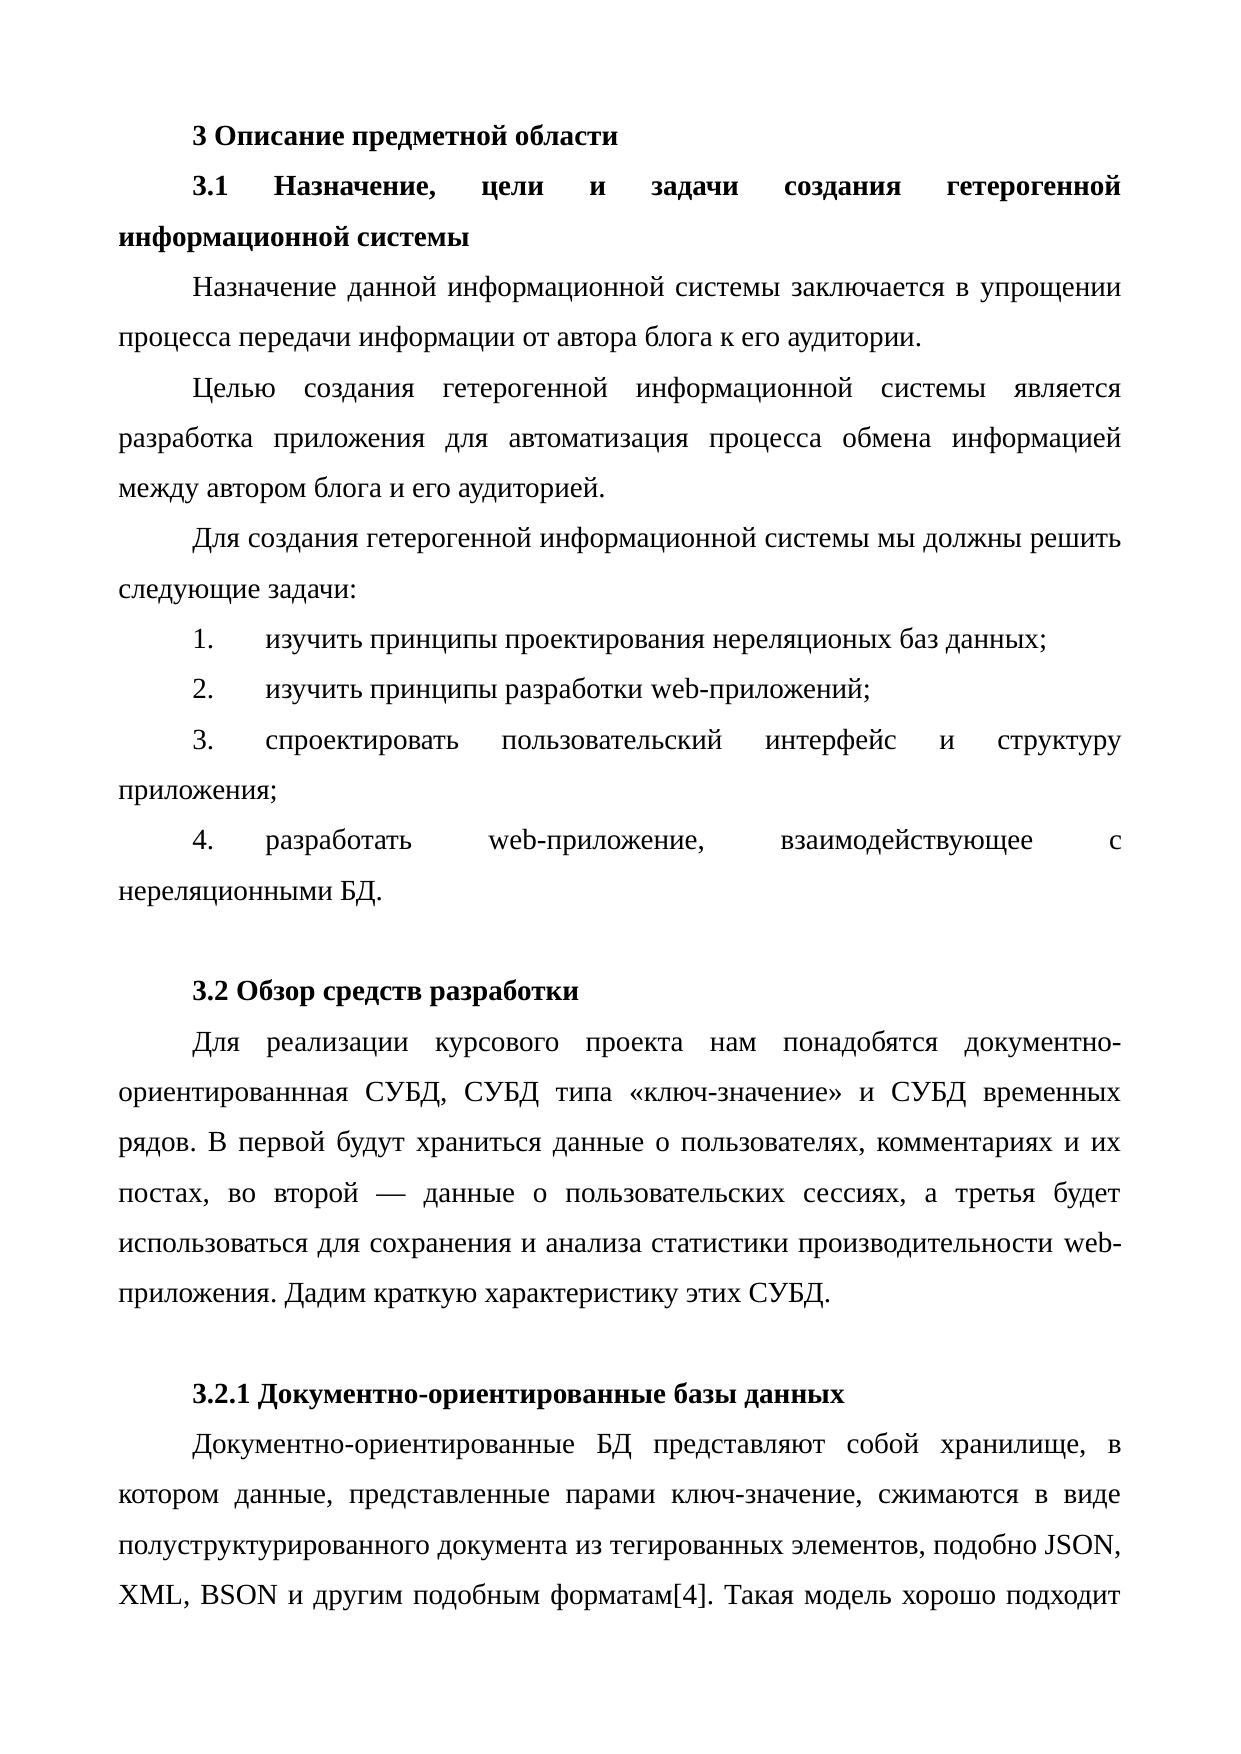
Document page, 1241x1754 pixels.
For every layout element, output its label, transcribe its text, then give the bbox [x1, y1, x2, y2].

subtitle 3.2.1 Документно-ориентированные базы данных [118, 1376, 1122, 1409]
list изучить принципы проектирования нереляционых баз данных; [118, 621, 1122, 655]
text Целью создания гетерогенной информационной системы является разработка приложения для автоматизация процесса обмена информацией между автором блога и его аудиторией. [118, 370, 1122, 504]
list разработать web-приложение, взаимодействующее с нереляционными БД. [118, 822, 1122, 906]
text Для реализации курсового проекта нам понадобятся документно-ориентированнная СУБД, СУБД типа «ключ-значение» и СУБД временных рядов. В первой будут храниться данные о пользователях, комментариях и их постах, во второй — данные о пользовательских сессиях, а третья будет использоваться для сохранения и анализа статистики производительности web-приложения. Дадим краткую характеристику этих СУБД. [118, 1024, 1122, 1309]
subtitle 3.2 Обзор средств разработки [118, 973, 1122, 1007]
list спроектировать пользовательский интерфейс и структуру приложения; [118, 722, 1122, 806]
subtitle 3 Описание предметной области [118, 118, 1122, 152]
text Для создания гетерогенной информационной системы мы должны решить следующие задачи: [118, 521, 1122, 604]
list изучить принципы разработки web-приложений; [118, 672, 1122, 705]
text Назначение данной информационной системы заключается в упрощении процесса передачи информации от автора блога к его аудитории. [118, 269, 1122, 353]
text Документно-ориентированные БД представляют собой хранилище, в котором данные, представленные парами ключ-значение, сжимаются в виде полуструктурированного документа из тегированных элементов, подобно JSON, XML, BSON и другим подобным форматам[4]. Такая модель хорошо подходит [118, 1426, 1122, 1611]
subtitle 3.1 Назначение, цели и задачи создания гетерогенной информационной системы [118, 168, 1122, 252]
